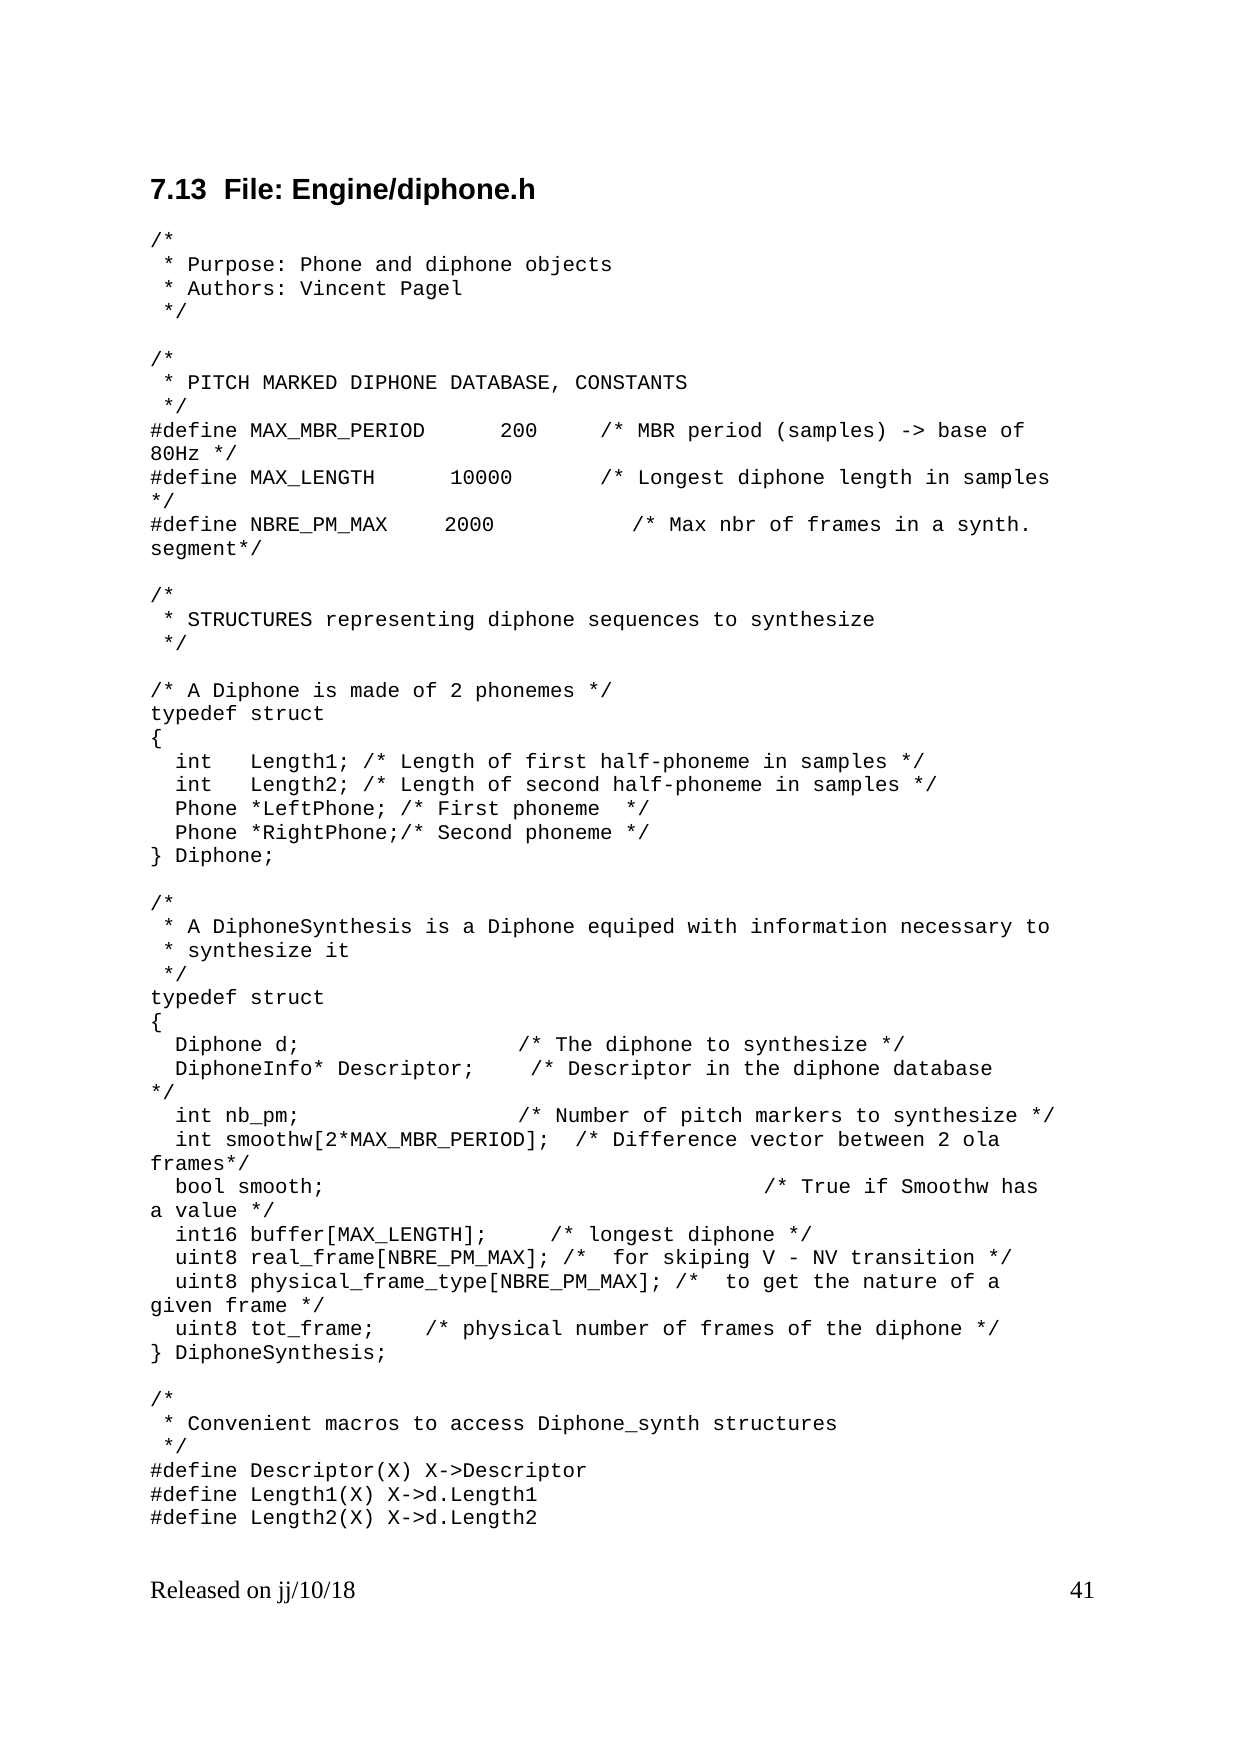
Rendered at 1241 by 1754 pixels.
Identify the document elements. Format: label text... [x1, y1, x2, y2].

text int smoothw[2*MAX_MBR_PERIOD]; /* Difference vector between 2 ola frames*/ [150, 1129, 1056, 1176]
text * Purpose: Phone and diphone objects [150, 254, 1056, 278]
text * PITCH MARKED DIPHONE DATABASE, CONSTANTS [150, 372, 1056, 396]
subtitle File: Engine/diphone.h [150, 172, 1056, 206]
text #define Length1(X) X->d.Length1 [150, 1484, 1056, 1507]
text */ [150, 1436, 1056, 1460]
text Phone *RightPhone;/* Second phoneme */ [150, 822, 1056, 845]
text /* [150, 1389, 1056, 1413]
text /* [150, 231, 1056, 254]
text #define MAX_LENGTH 10000 /* Longest diphone length in samples */ [150, 467, 1056, 514]
text * Authors: Vincent Pagel [150, 278, 1056, 301]
text /* [150, 585, 1056, 609]
text * Convenient macros to access Diphone_synth structures [150, 1413, 1056, 1436]
text { [150, 1011, 1056, 1034]
text Diphone d; /* The diphone to synthesize */ [150, 1034, 1056, 1058]
text uint8 physical_frame_type[NBRE_PM_MAX]; /* to get the nature of a given frame */ [150, 1271, 1056, 1318]
text #define NBRE_PM_MAX 2000 /* Max nbr of frames in a synth. segment*/ [150, 514, 1056, 562]
text */ [150, 963, 1056, 987]
text } Diphone; [150, 845, 1056, 869]
text uint8 real_frame[NBRE_PM_MAX]; /* for skiping V - NV transition */ [150, 1247, 1056, 1271]
text uint8 tot_frame; /* physical number of frames of the diphone */ [150, 1318, 1056, 1342]
text */ [150, 396, 1056, 420]
text int Length2; /* Length of second half-phoneme in samples */ [150, 774, 1056, 798]
text bool smooth; /* True if Smoothw has a value */ [150, 1176, 1056, 1224]
text typedef struct [150, 703, 1056, 727]
text */ [150, 301, 1056, 325]
text #define Length2(X) X->d.Length2 [150, 1507, 1056, 1531]
text * STRUCTURES representing diphone sequences to synthesize [150, 609, 1056, 632]
text /* [150, 349, 1056, 372]
text int16 buffer[MAX_LENGTH]; /* longest diphone */ [150, 1224, 1056, 1247]
text */ [150, 632, 1056, 656]
text int Length1; /* Length of first half-phoneme in samples */ [150, 751, 1056, 774]
text #define Descriptor(X) X->Descriptor [150, 1460, 1056, 1484]
text /* [150, 893, 1056, 916]
text * synthesize it [150, 940, 1056, 963]
text { [150, 727, 1056, 751]
text /* A Diphone is made of 2 phonemes */ [150, 680, 1056, 703]
text typedef struct [150, 987, 1056, 1011]
text Phone *LeftPhone; /* First phoneme */ [150, 798, 1056, 822]
text * A DiphoneSynthesis is a Diphone equiped with information necessary to [150, 916, 1056, 940]
text DiphoneInfo* Descriptor; /* Descriptor in the diphone database */ [150, 1058, 1056, 1105]
text #define MAX_MBR_PERIOD 200 /* MBR period (samples) -> base of 80Hz */ [150, 420, 1056, 467]
text int nb_pm; /* Number of pitch markers to synthesize */ [150, 1105, 1056, 1129]
text } DiphoneSynthesis; [150, 1342, 1056, 1366]
